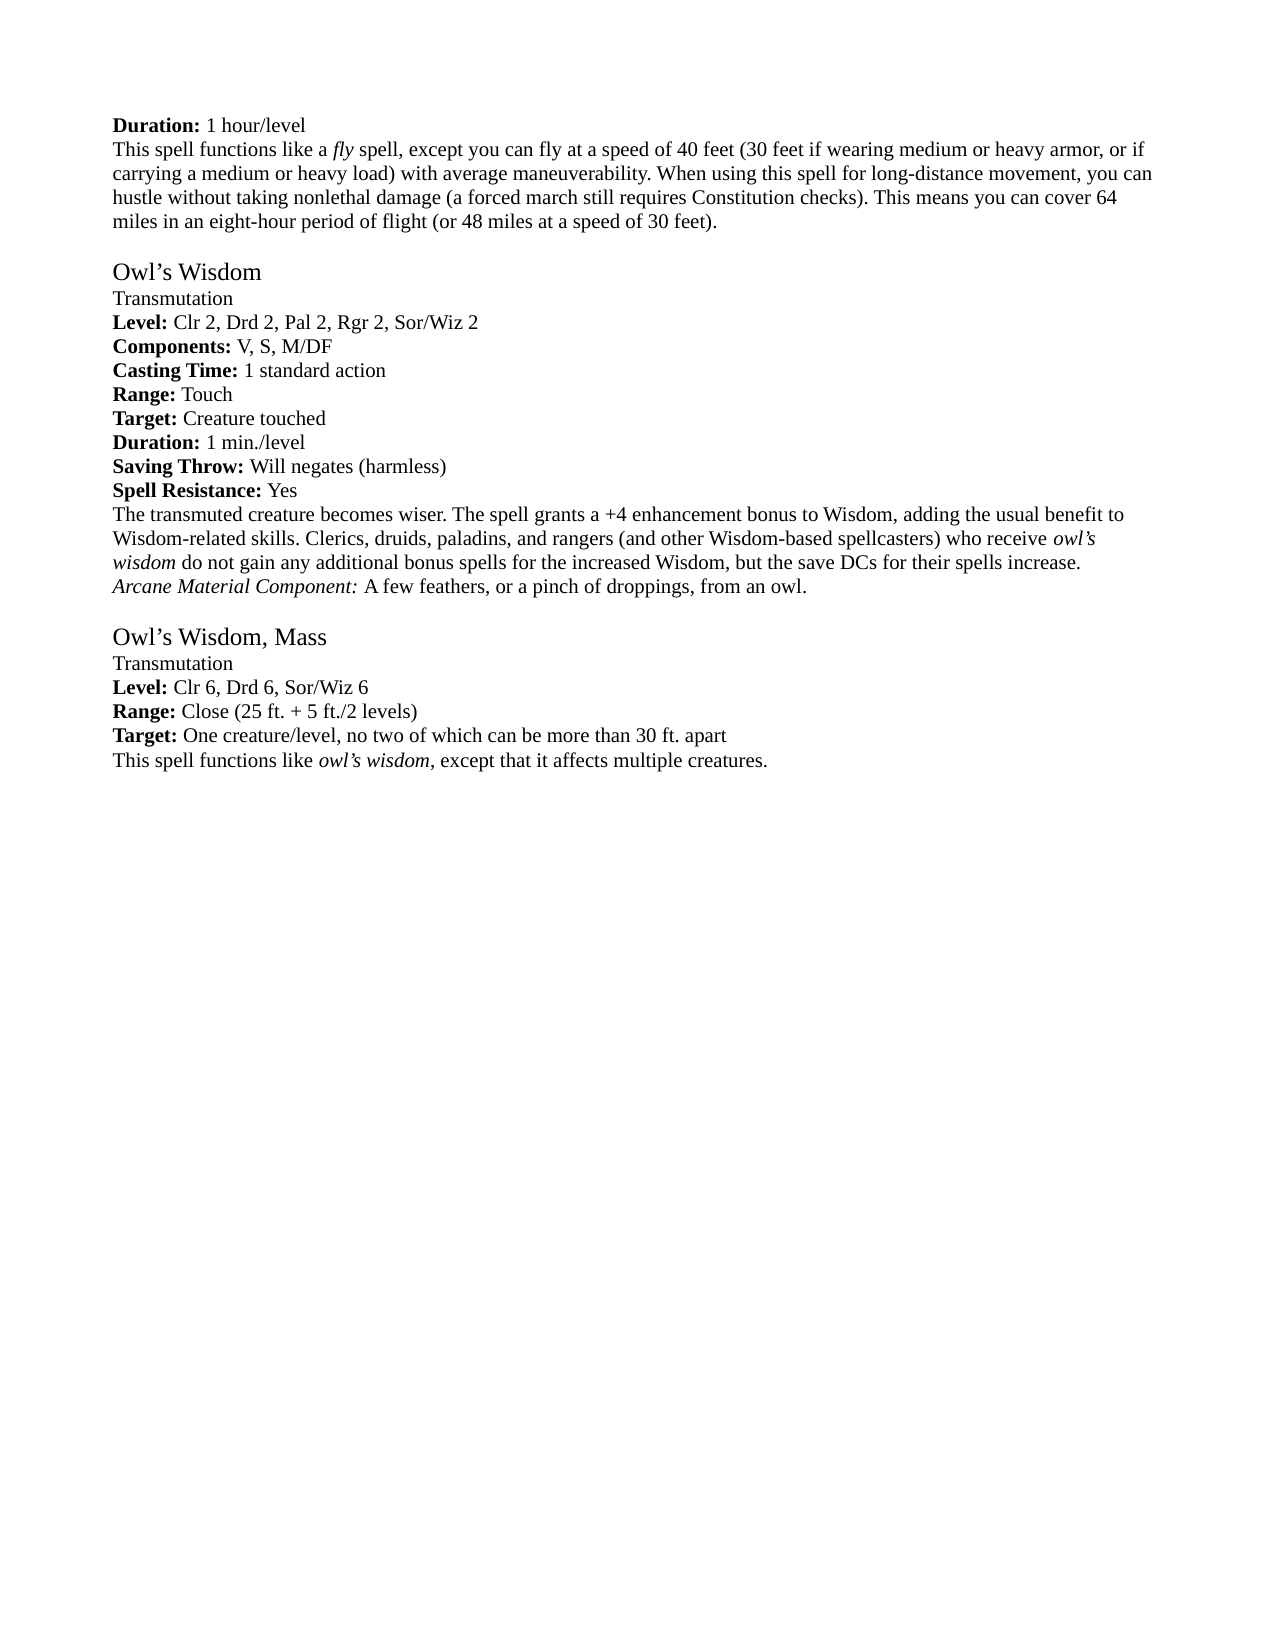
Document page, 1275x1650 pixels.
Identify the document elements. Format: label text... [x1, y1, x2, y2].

text Arcane Material Component: A few feathers, or a pinch of droppings, from an owl. [112, 574, 1162, 598]
text Level: Clr 6, Drd 6, Sor/Wiz 6 [112, 675, 1162, 699]
text Range: Touch [112, 382, 1162, 406]
text The transmuted creature becomes wiser. The spell grants a +4 enhancement bonus to Wisdom, adding the usual benefit to Wisdom-related skills. Clerics, druids, paladins, and rangers (and other Wisdom-based spellcasters) who receive owl’s wisdom do not gain any additional bonus spells for the increased Wisdom, but the save DCs for their spells increase. [112, 502, 1162, 574]
text Casting Time: 1 standard action [112, 358, 1162, 382]
text This spell functions like owl’s wisdom, except that it affects multiple creatures. [112, 747, 1162, 772]
text Target: Creature touched [112, 406, 1162, 430]
text Spell Resistance: Yes [112, 478, 1162, 502]
text Components: V, S, M/DF [112, 334, 1162, 358]
text Duration: 1 hour/level [112, 112, 1162, 137]
text Duration: 1 min./level [112, 430, 1162, 454]
text This spell functions like a fly spell, except you can fly at a speed of 40 feet (30 feet if wearing medium or heavy armor, or if carrying a medium or heavy load) with average maneuverability. When using this spell for long-distance movement, you can hustle without taking nonlethal damage (a forced march still requires Constitution checks). This means you can cover 64 miles in an eight-hour period of flight (or 48 miles at a speed of 30 feet). [112, 137, 1162, 233]
text Transmutation [112, 651, 1162, 675]
text Owl’s Wisdom [112, 257, 1162, 286]
text Range: Close (25 ft. + 5 ft./2 levels) [112, 699, 1162, 723]
text Level: Clr 2, Drd 2, Pal 2, Rgr 2, Sor/Wiz 2 [112, 310, 1162, 334]
text Transmutation [112, 286, 1162, 310]
text Saving Throw: Will negates (harmless) [112, 454, 1162, 478]
text Owl’s Wisdom, Mass [112, 622, 1162, 651]
text Target: One creature/level, no two of which can be more than 30 ft. apart [112, 723, 1162, 747]
